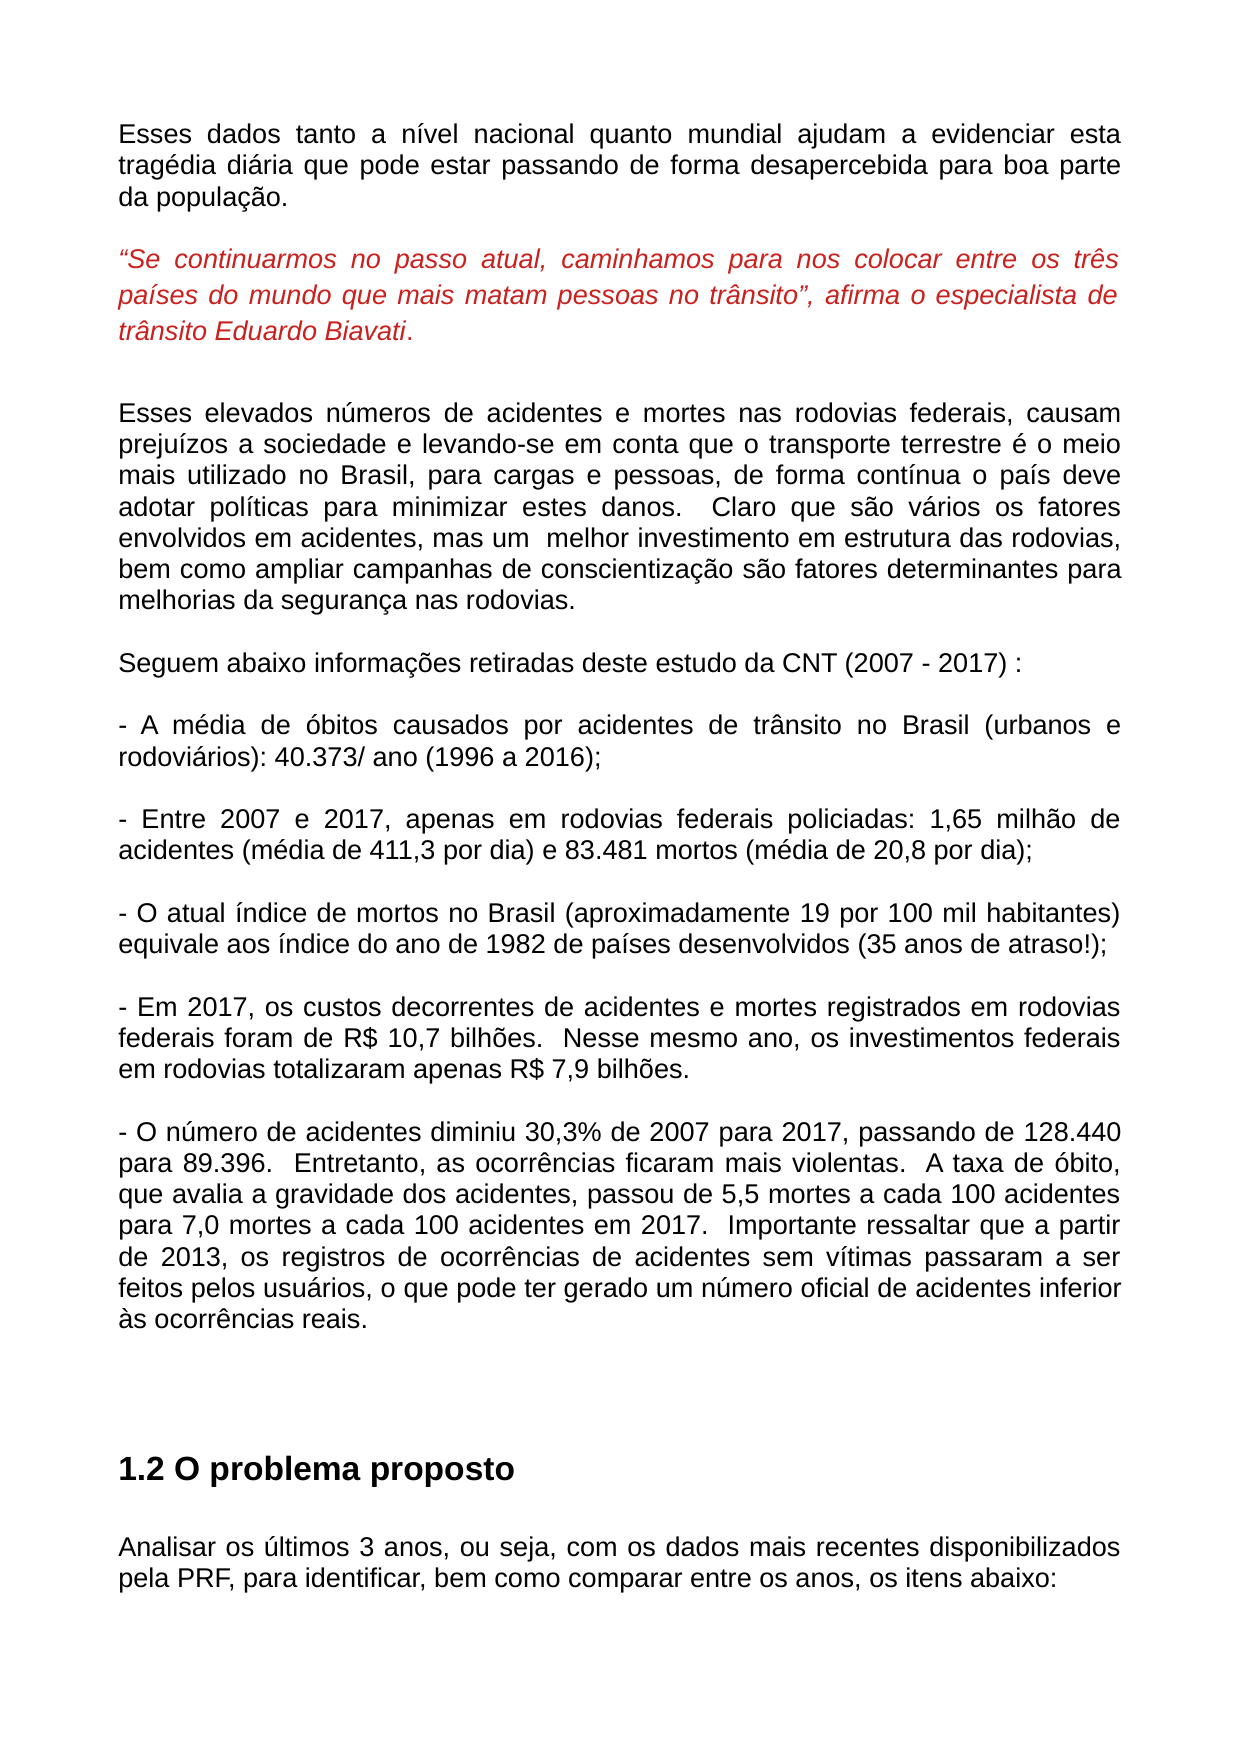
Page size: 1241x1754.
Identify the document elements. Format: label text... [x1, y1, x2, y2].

text Seguem abaixo informações retiradas deste estudo da CNT (2007 - 2017) : [118, 647, 1122, 678]
text Esses dados tanto a nível nacional quanto mundial ajudam a evidenciar esta tragédia diária que pode estar passando de forma desapercebida para boa parte da população. [118, 118, 1122, 212]
text - A média de óbitos causados por acidentes de trânsito no Brasil (urbanos e rodoviários): 40.373/ ano (1996 a 2016); [118, 709, 1122, 772]
text “Se continuarmos no passo atual, caminhamos para nos colocar entre os três países do mundo que mais matam pessoas no trânsito”, afirma o especialista de trânsito Eduardo Biavati. [118, 243, 1122, 346]
text - O número de acidentes diminiu 30,3% de 2007 para 2017, passando de 128.440 para 89.396. Entretanto, as ocorrências ficaram mais violentas. A taxa de óbito, que avalia a gravidade dos acidentes, passou de 5,5 mortes a cada 100 acidentes para 7,0 mortes a cada 100 acidentes em 2017. Importante ressaltar que a partir de 2013, os registros de ocorrências de acidentes sem vítimas passaram a ser feitos pelos usuários, o que pode ter gerado um número oficial de acidentes inferior às ocorrências reais. [118, 1116, 1122, 1334]
text - O atual índice de mortos no Brasil (aproximadamente 19 por 100 mil habitantes) equivale aos índice do ano de 1982 de países desenvolvidos (35 anos de atraso!); [118, 897, 1122, 959]
text Esses elevados números de acidentes e mortes nas rodovias federais, causam prejuízos a sociedade e levando-se em conta que o transporte terrestre é o meio mais utilizado no Brasil, para cargas e pessoas, de forma contínua o país deve adotar políticas para minimizar estes danos. Claro que são vários os fatores envolvidos em acidentes, mas um melhor investimento em estrutura das rodovias, bem como ampliar campanhas de conscientização são fatores determinantes para melhorias da segurança nas rodovias. [118, 397, 1122, 616]
text - Em 2017, os custos decorrentes de acidentes e mortes registrados em rodovias federais foram de R$ 10,7 bilhões. Nesse mesmo ano, os investimentos federais em rodovias totalizaram apenas R$ 7,9 bilhões. [118, 991, 1122, 1084]
text Analisar os últimos 3 anos, ou seja, com os dados mais recentes disponibilizados pela PRF, para identificar, bem como comparar entre os anos, os itens abaixo: [118, 1531, 1122, 1594]
subtitle 1.2 O problema proposto [118, 1449, 1122, 1487]
text - Entre 2007 e 2017, apenas em rodovias federais policiadas: 1,65 milhão de acidentes (média de 411,3 por dia) e 83.481 mortos (média de 20,8 por dia); [118, 803, 1122, 866]
